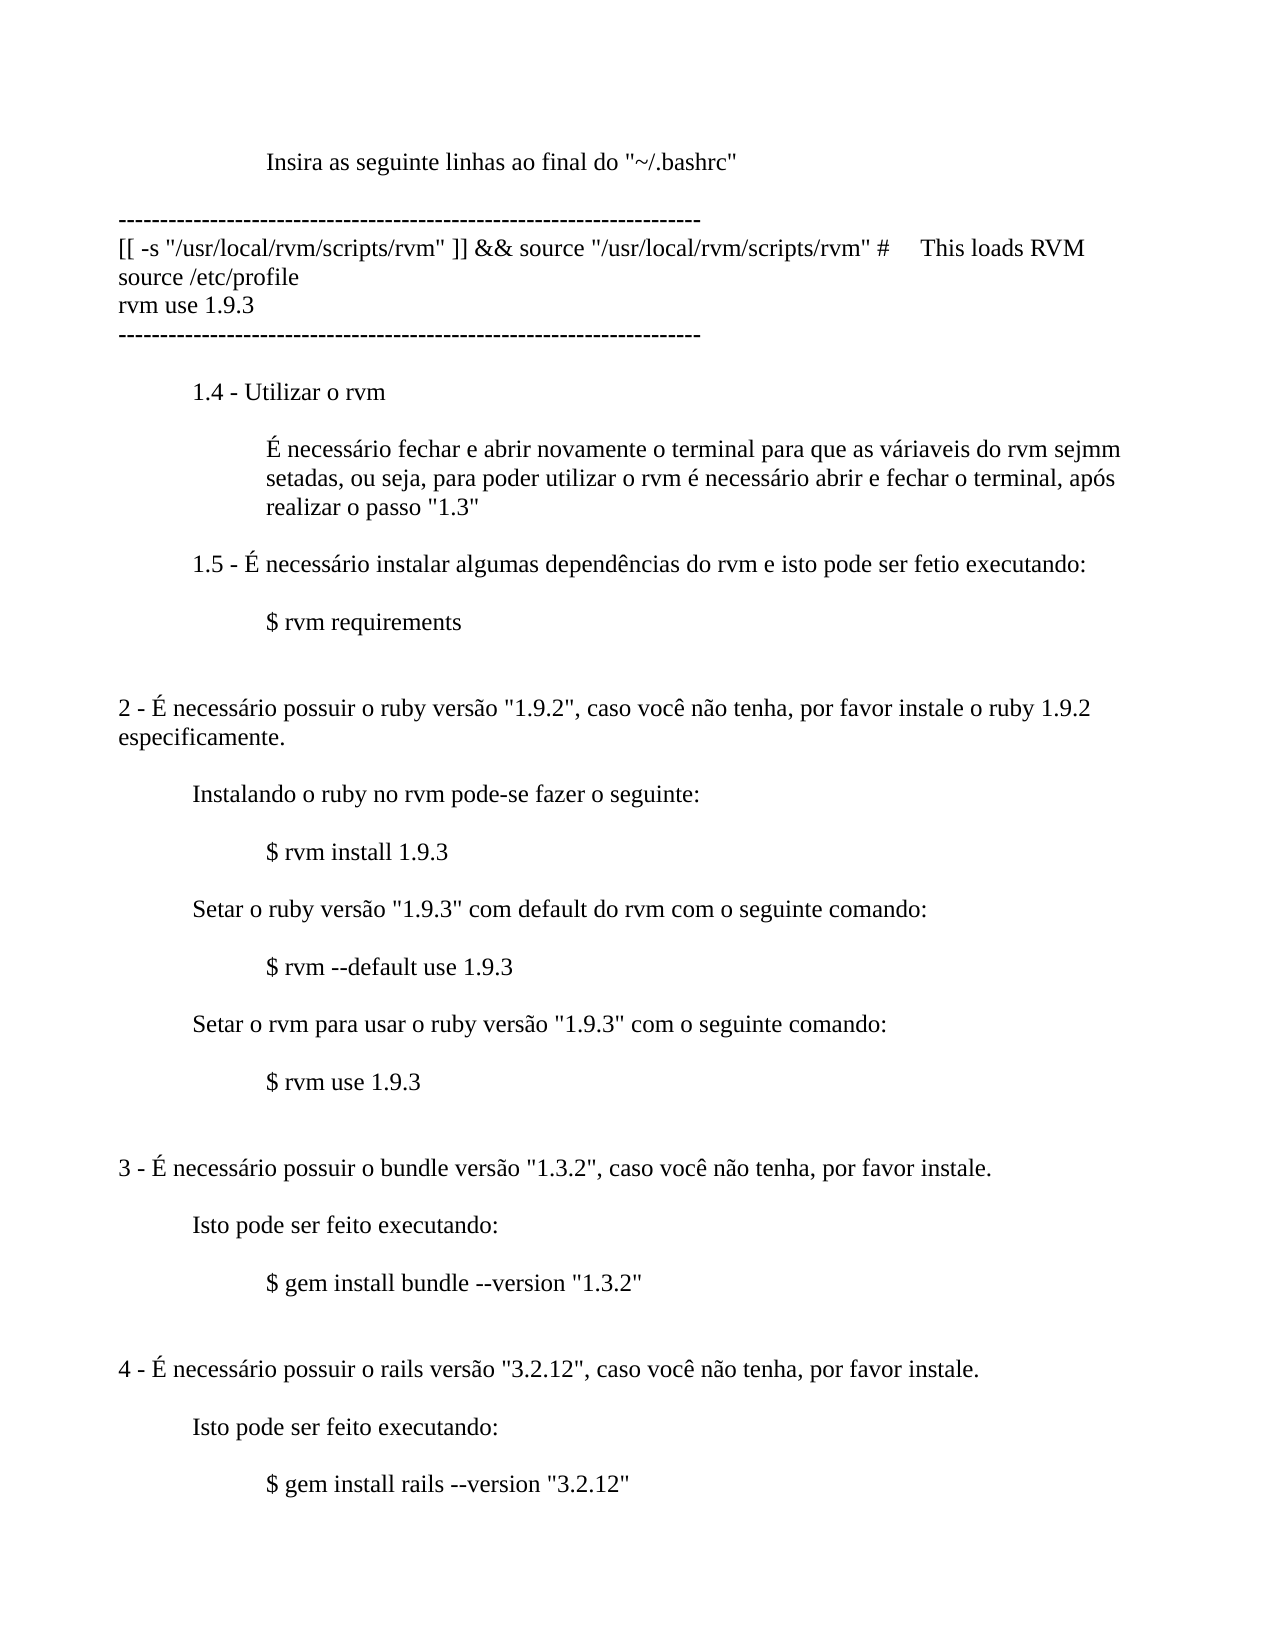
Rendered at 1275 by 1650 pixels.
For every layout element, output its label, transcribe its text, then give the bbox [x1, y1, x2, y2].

text 1.5 - É necessário instalar algumas dependências do rvm e isto pode ser fetio executando: [118, 549, 1157, 578]
text ---------------------------------------------------------------------- [118, 319, 1157, 348]
text 1.4 - Utilizar o rvm [118, 377, 1157, 406]
text Isto pode ser feito executando: [118, 1412, 1157, 1441]
text $ rvm requirements [118, 607, 1157, 636]
text Insira as seguinte linhas ao final do "~/.bashrc" [118, 147, 1157, 176]
text rvm use 1.9.3 [118, 291, 1157, 319]
text $ rvm --default use 1.9.3 [118, 952, 1157, 981]
text É necessário fechar e abrir novamente o terminal para que as váriaveis do rvm sejmm setadas, ou seja, para poder utilizar o rvm é necessário abrir e fechar o terminal, após realizar o passo "1.3" [118, 434, 1157, 521]
text 2 - É necessário possuir o ruby versão "1.9.2", caso você não tenha, por favor instale o ruby 1.9.2 especificamente. [118, 693, 1157, 751]
text Instalando o ruby no rvm pode-se fazer o seguinte: [118, 779, 1157, 808]
text source /etc/profile [118, 262, 1157, 291]
text $ rvm install 1.9.3 [118, 837, 1157, 866]
text Setar o rvm para usar o ruby versão "1.9.3" com o seguinte comando: [118, 1009, 1157, 1038]
text $ rvm use 1.9.3 [118, 1067, 1157, 1096]
text 4 - É necessário possuir o rails versão "3.2.12", caso você não tenha, por favor instale. [118, 1354, 1157, 1383]
text Isto pode ser feito executando: [118, 1211, 1157, 1239]
text Setar o ruby versão "1.9.3" com default do rvm com o seguinte comando: [118, 894, 1157, 923]
text $ gem install rails --version "3.2.12" [118, 1469, 1157, 1498]
text $ gem install bundle --version "1.3.2" [118, 1268, 1157, 1297]
text ---------------------------------------------------------------------- [118, 204, 1157, 233]
text [[ -s "/usr/local/rvm/scripts/rvm" ]] && source "/usr/local/rvm/scripts/rvm" # This loads RVM [118, 233, 1157, 262]
text 3 - É necessário possuir o bundle versão "1.3.2", caso você não tenha, por favor instale. [118, 1153, 1157, 1182]
